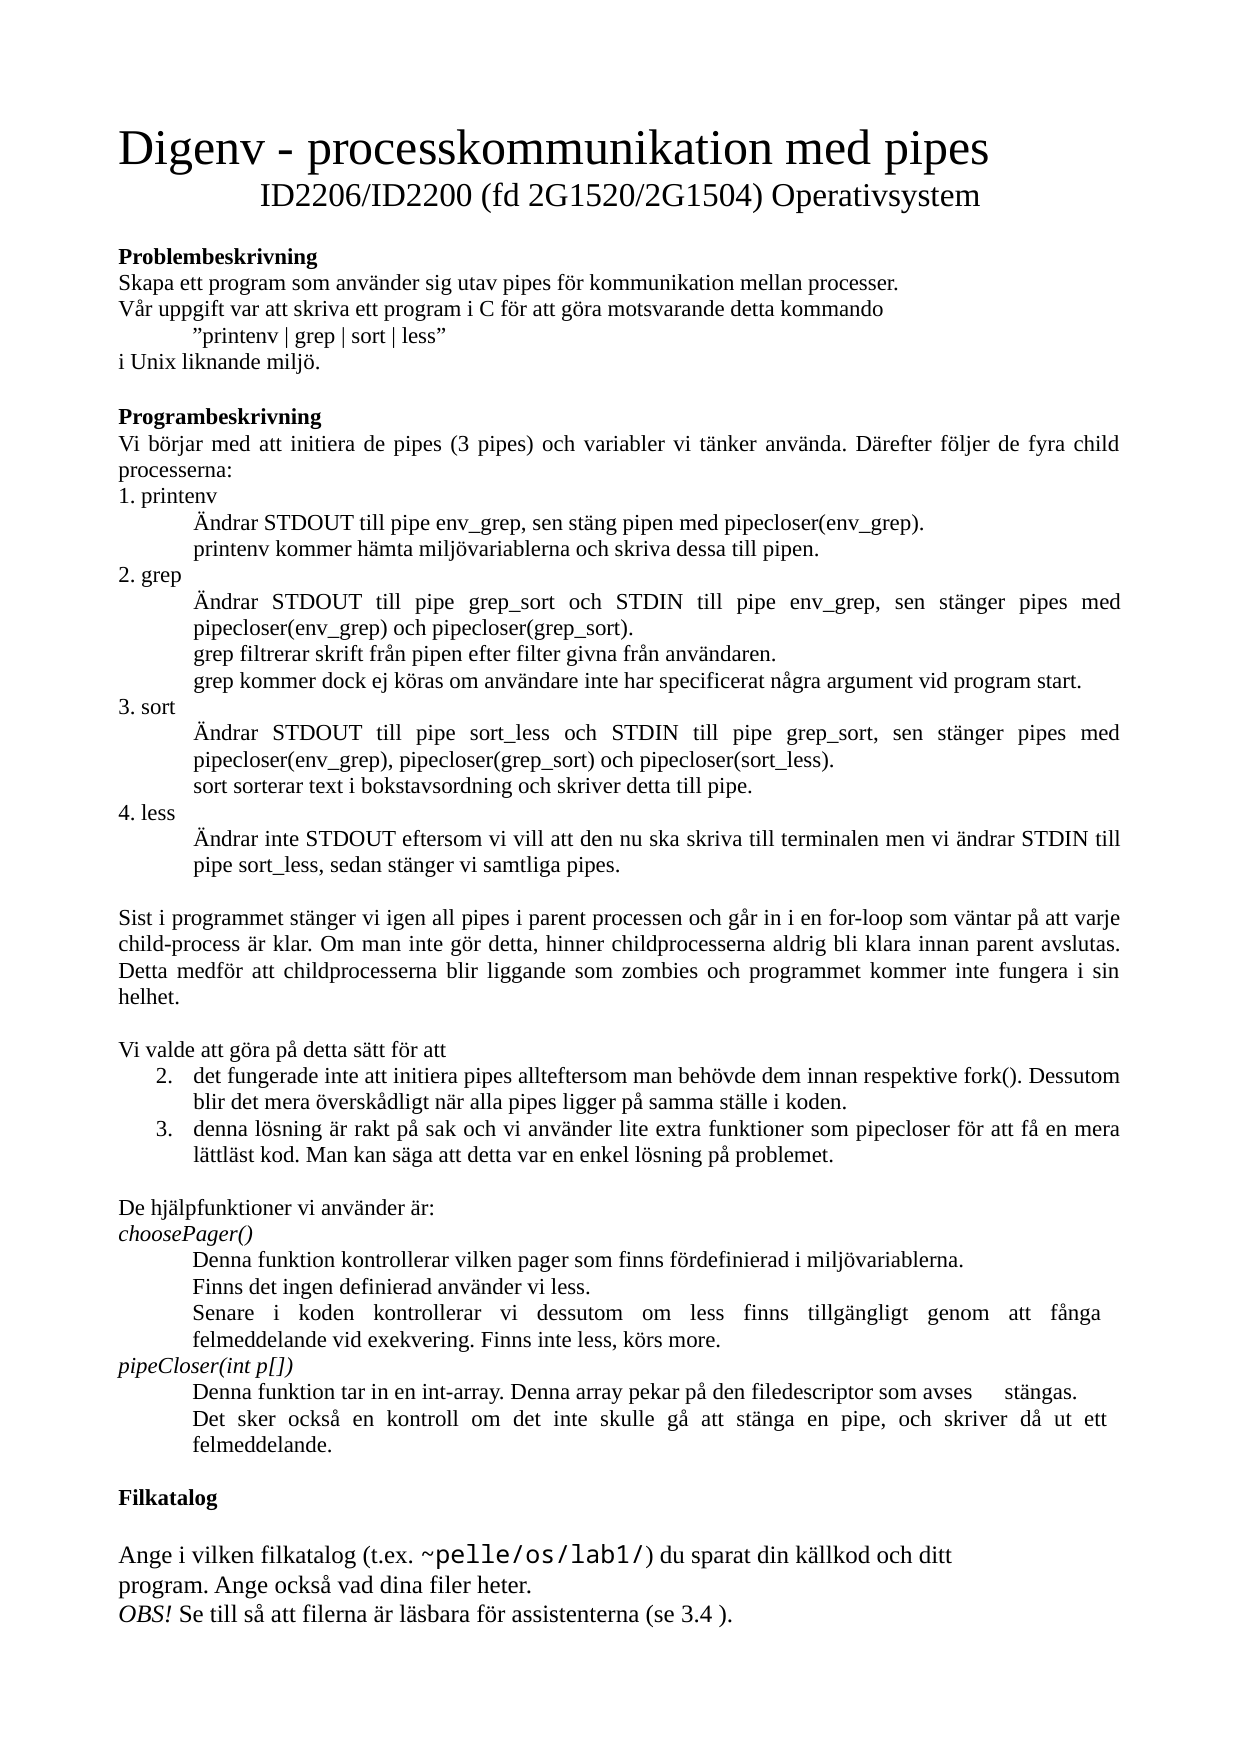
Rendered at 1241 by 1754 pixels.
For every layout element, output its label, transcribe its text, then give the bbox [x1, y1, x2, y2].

text 3. sort [118, 693, 1122, 719]
text Finns det ingen definierad använder vi less. [118, 1273, 1122, 1299]
text Sist i programmet stänger vi igen all pipes i parent processen och går in i en for-loop som väntar på att varje child-process är klar. Om man inte gör detta, hinner childprocesserna aldrig bli klara innan parent avslutas. Detta medför att childprocesserna blir liggande som zombies och programmet kommer inte fungera i sin helhet. [118, 904, 1122, 1009]
text Ange i vilken filkatalog (t.ex. ~pelle/os/lab1/) du sparat din källkod och ditt [118, 1536, 1122, 1571]
text sort sorterar text i bokstavsordning och skriver detta till pipe. [193, 772, 1122, 798]
text pipeCloser(int p[]) [118, 1352, 1122, 1378]
text choosePager() [118, 1220, 1122, 1247]
text Ändrar inte STDOUT eftersom vi vill att den nu ska skriva till terminalen men vi ändrar STDIN till pipe sort_less, sedan stänger vi samtliga pipes. [193, 825, 1122, 878]
list denna lösning är rakt på sak och vi använder lite extra funktioner som pipecloser för att få en mera lättläst kod. Man kan säga att detta var en enkel lösning på problemet. [156, 1115, 1122, 1167]
text Ändrar STDOUT till pipe env_grep, sen stäng pipen med pipecloser(env_grep). [118, 509, 1122, 535]
text OBS! Se till så att filerna är läsbara för assistenterna (se 3.4 ). [118, 1599, 1122, 1628]
text Ändrar STDOUT till pipe sort_less och STDIN till pipe grep_sort, sen stänger pipes med pipecloser(env_grep), pipecloser(grep_sort) och pipecloser(sort_less). [193, 719, 1122, 772]
text 2. grep [118, 561, 1122, 588]
text Digenv - processkommunikation med pipes [118, 118, 1122, 176]
text printenv kommer hämta miljövariablerna och skriva dessa till pipen. [118, 535, 1122, 561]
text Ändrar STDOUT till pipe grep_sort och STDIN till pipe env_grep, sen stänger pipes med pipecloser(env_grep) och pipecloser(grep_sort). [193, 588, 1122, 640]
text program. Ange också vad dina filer heter. [118, 1571, 1122, 1599]
text 4. less [118, 798, 1122, 825]
text ”printenv | grep | sort | less” [118, 322, 1122, 348]
list det fungerade inte att initiera pipes allteftersom man behövde dem innan respektive fork(). Dessutom blir det mera överskådligt när alla pipes ligger på samma ställe i koden. [156, 1062, 1122, 1115]
text grep filtrerar skrift från pipen efter filter givna från användaren. [193, 640, 1122, 667]
text Programbeskrivning Vi börjar med att initiera de pipes (3 pipes) och variabler vi tänker använda. Därefter följer de fyra child processerna: [118, 403, 1122, 482]
text Problembeskrivning Skapa ett program som använder sig utav pipes för kommunikation mellan processer. [118, 243, 1122, 295]
text Filkatalog [118, 1484, 1122, 1536]
text i Unix liknande miljö. [118, 348, 1122, 374]
text Vår uppgift var att skriva ett program i C för att göra motsvarande detta kommando [118, 295, 1122, 322]
text Det sker också en kontroll om det inte skulle gå att stänga en pipe, och skriver då ut ett felmeddelande. [118, 1405, 1122, 1457]
text grep kommer dock ej köras om användare inte har specificerat några argument vid program start. [193, 667, 1122, 693]
text Vi valde att göra på detta sätt för att [118, 1036, 1122, 1062]
text Senare i koden kontrollerar vi dessutom om less finns tillgängligt genom att fånga felmeddelande vid exekvering. Finns inte less, körs more. [118, 1299, 1122, 1352]
text Denna funktion tar in en int-array. Denna array pekar på den filedescriptor som avses stängas. [118, 1378, 1122, 1405]
text ID2206/ID2200 (fd 2G1520/2G1504) Operativsystem [118, 176, 1122, 214]
text 1. printenv [118, 482, 1122, 509]
text De hjälpfunktioner vi använder är: [118, 1194, 1122, 1220]
text Denna funktion kontrollerar vilken pager som finns fördefinierad i miljövariablerna. [118, 1247, 1122, 1273]
